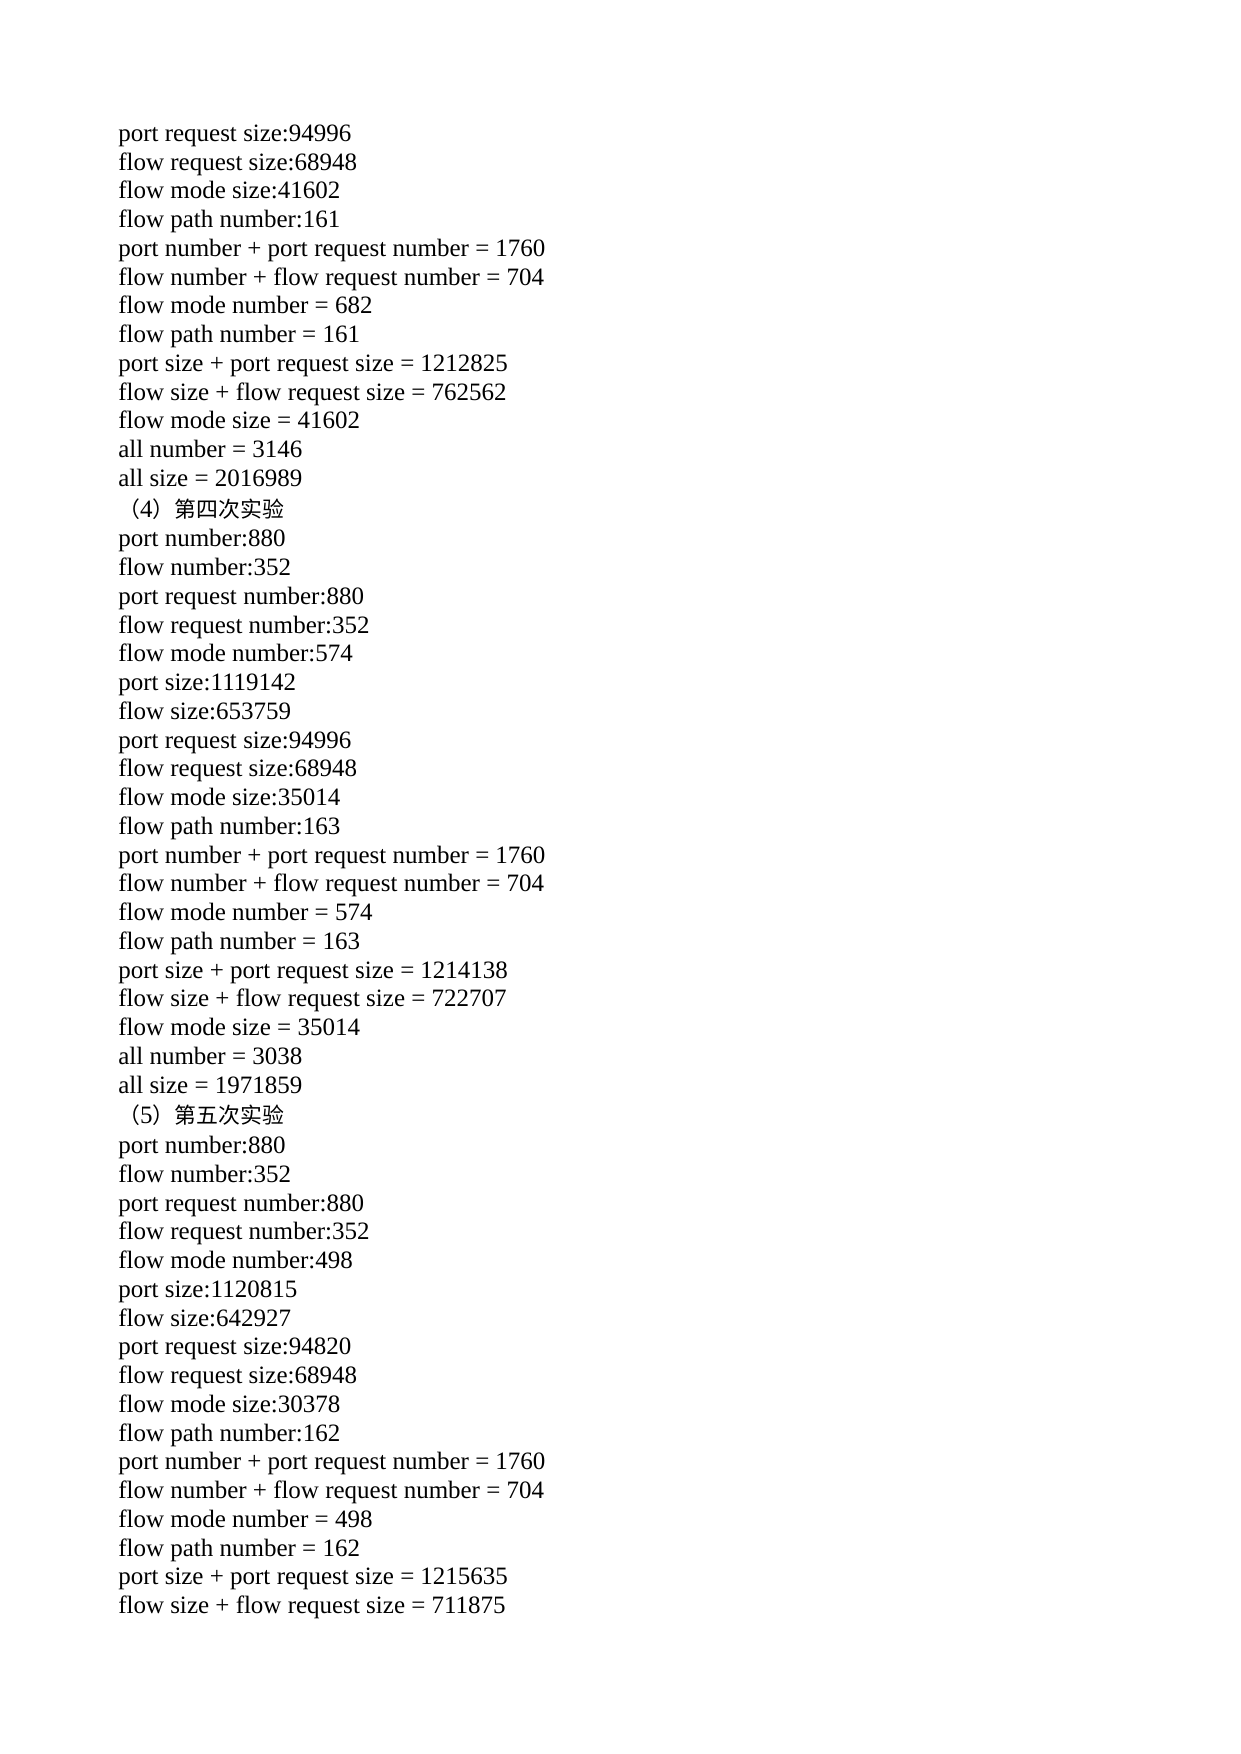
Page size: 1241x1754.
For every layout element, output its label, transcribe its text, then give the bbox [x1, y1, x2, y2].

text flow mode number:574 [118, 638, 1122, 667]
text flow mode size:30378 [118, 1389, 1122, 1418]
text flow mode number:498 [118, 1245, 1122, 1274]
text flow number + flow request number = 704 [118, 868, 1122, 897]
text flow mode size = 41602 [118, 406, 1122, 434]
text flow request size:68948 [118, 1360, 1122, 1389]
text flow path number = 161 [118, 319, 1122, 348]
text flow mode size:35014 [118, 782, 1122, 811]
text port number + port request number = 1760 [118, 1446, 1122, 1475]
text port size + port request size = 1214138 [118, 955, 1122, 983]
text port size:1119142 [118, 667, 1122, 696]
text flow size + flow request size = 722707 [118, 983, 1122, 1012]
text all size = 2016989 [118, 463, 1122, 492]
text all size = 1971859 [118, 1070, 1122, 1098]
text port number:880 [118, 523, 1122, 552]
text flow number + flow request number = 704 [118, 262, 1122, 291]
text flow request number:352 [118, 1216, 1122, 1245]
text （4）第四次实验 [118, 492, 1122, 523]
text （5）第五次实验 [118, 1098, 1122, 1130]
text flow path number:162 [118, 1418, 1122, 1446]
text flow mode number = 574 [118, 897, 1122, 926]
text flow mode number = 682 [118, 291, 1122, 319]
text flow number:352 [118, 552, 1122, 581]
text flow number:352 [118, 1159, 1122, 1188]
text flow size:653759 [118, 696, 1122, 725]
text flow request number:352 [118, 610, 1122, 638]
text port number:880 [118, 1130, 1122, 1159]
text port request number:880 [118, 581, 1122, 610]
text all number = 3146 [118, 434, 1122, 463]
text port number + port request number = 1760 [118, 840, 1122, 868]
text flow request size:68948 [118, 753, 1122, 782]
text flow size:642927 [118, 1303, 1122, 1331]
text port request size:94820 [118, 1331, 1122, 1360]
text flow mode size:41602 [118, 176, 1122, 204]
text all number = 3038 [118, 1041, 1122, 1070]
text flow path number:163 [118, 811, 1122, 840]
text port size + port request size = 1212825 [118, 348, 1122, 377]
text flow mode size = 35014 [118, 1012, 1122, 1041]
text port request size:94996 [118, 725, 1122, 753]
text flow request size:68948 [118, 147, 1122, 176]
text port size:1120815 [118, 1274, 1122, 1303]
text flow mode number = 498 [118, 1504, 1122, 1533]
text port request number:880 [118, 1188, 1122, 1216]
text flow path number = 162 [118, 1533, 1122, 1561]
text port number + port request number = 1760 [118, 233, 1122, 262]
text flow path number:161 [118, 204, 1122, 233]
text flow size + flow request size = 711875 [118, 1590, 1122, 1619]
text flow number + flow request number = 704 [118, 1475, 1122, 1504]
text flow path number = 163 [118, 926, 1122, 955]
text port request size:94996 [118, 118, 1122, 147]
text port size + port request size = 1215635 [118, 1561, 1122, 1590]
text flow size + flow request size = 762562 [118, 377, 1122, 406]
